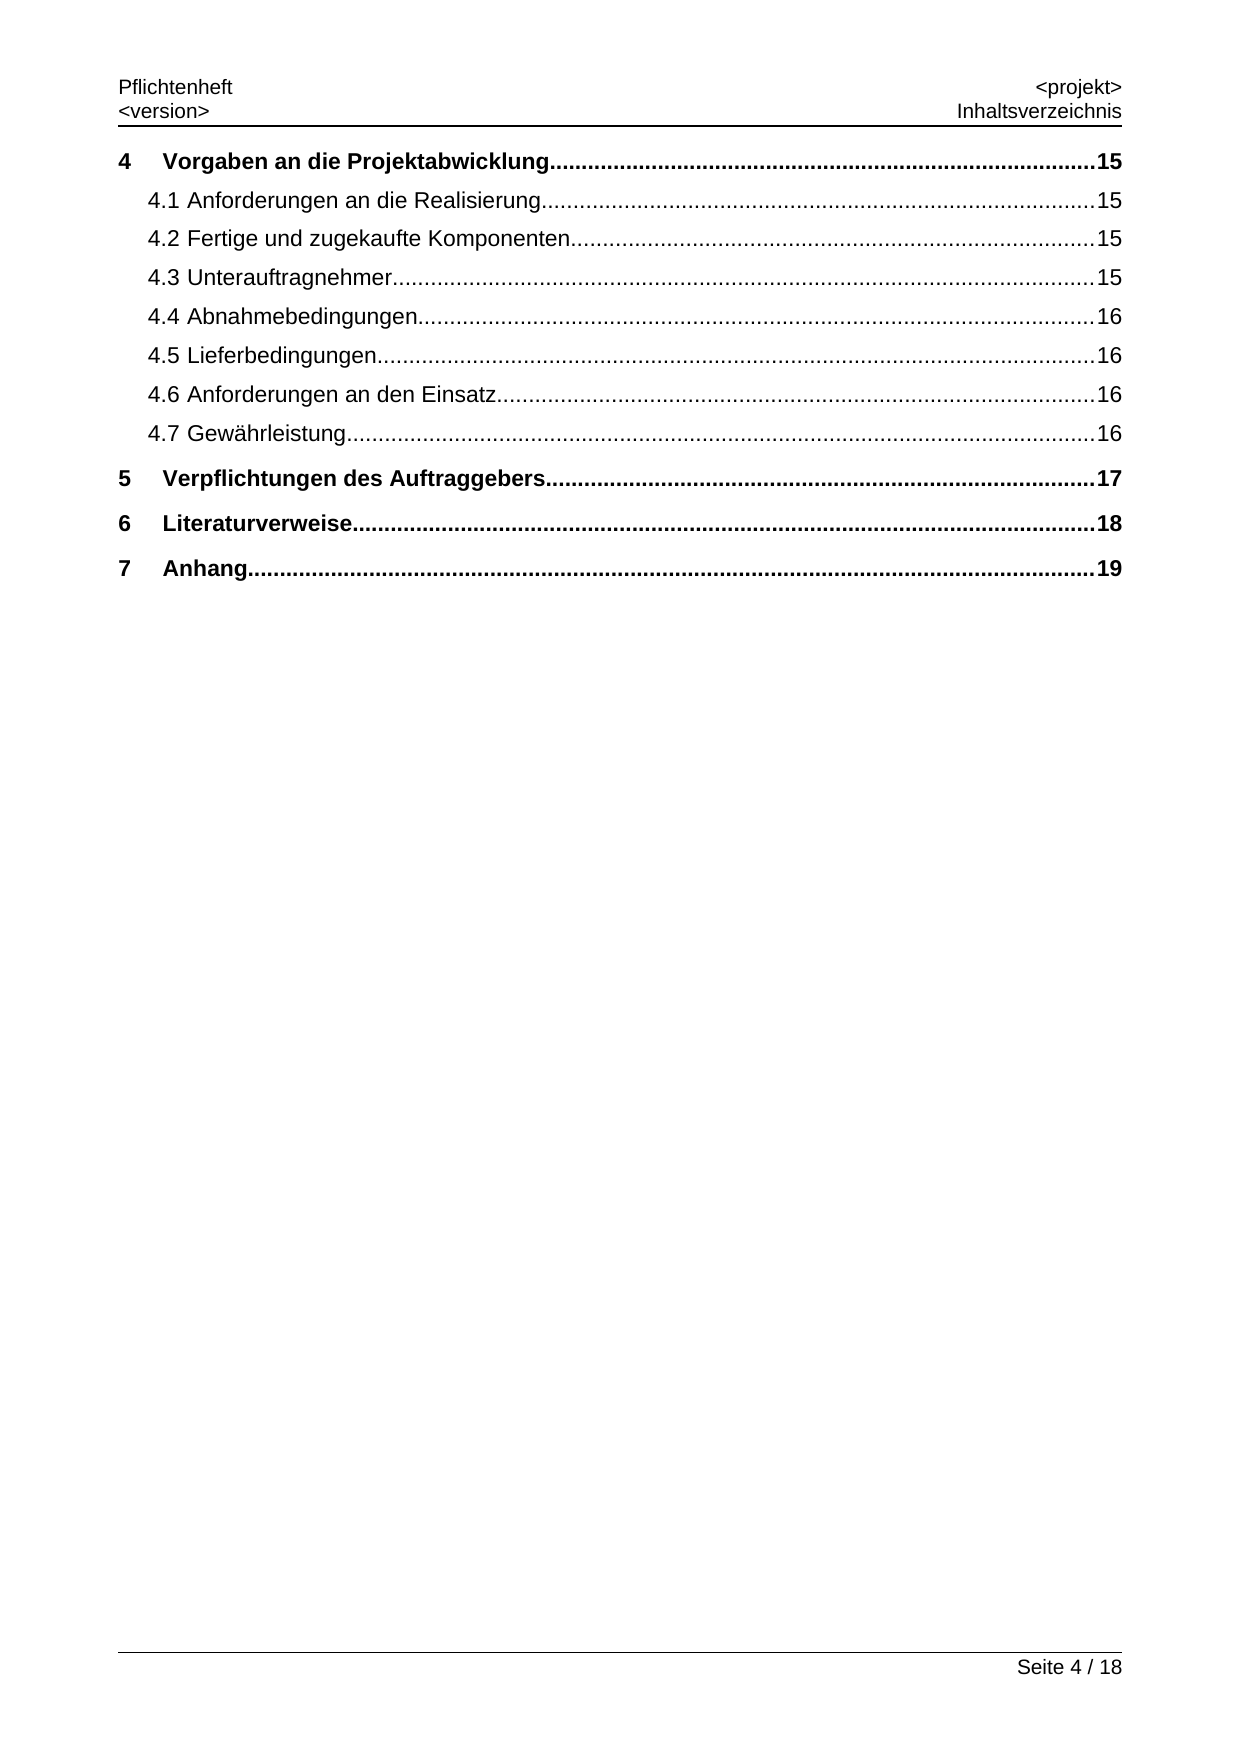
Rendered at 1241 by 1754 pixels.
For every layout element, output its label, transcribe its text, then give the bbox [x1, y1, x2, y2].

text 7 Anhang 19 [118, 555, 1122, 581]
text 4.2 Fertige und zugekaufte Komponenten 15 [148, 225, 1122, 252]
text 4.4 Abnahmebedingungen 16 [148, 303, 1122, 329]
text 5 Verpflichtungen des Auftraggebers 17 [118, 465, 1122, 491]
text 6 Literaturverweise 18 [118, 510, 1122, 536]
text 4 Vorgaben an die Projektabwicklung 15 [118, 148, 1122, 174]
text 4.7 Gewährleistung 16 [148, 420, 1122, 446]
text 4.1 Anforderungen an die Realisierung 15 [148, 187, 1122, 213]
text 4.3 Unterauftragnehmer 15 [148, 264, 1122, 291]
text 4.6 Anforderungen an den Einsatz 16 [148, 381, 1122, 407]
text 4.5 Lieferbedingungen 16 [148, 342, 1122, 368]
